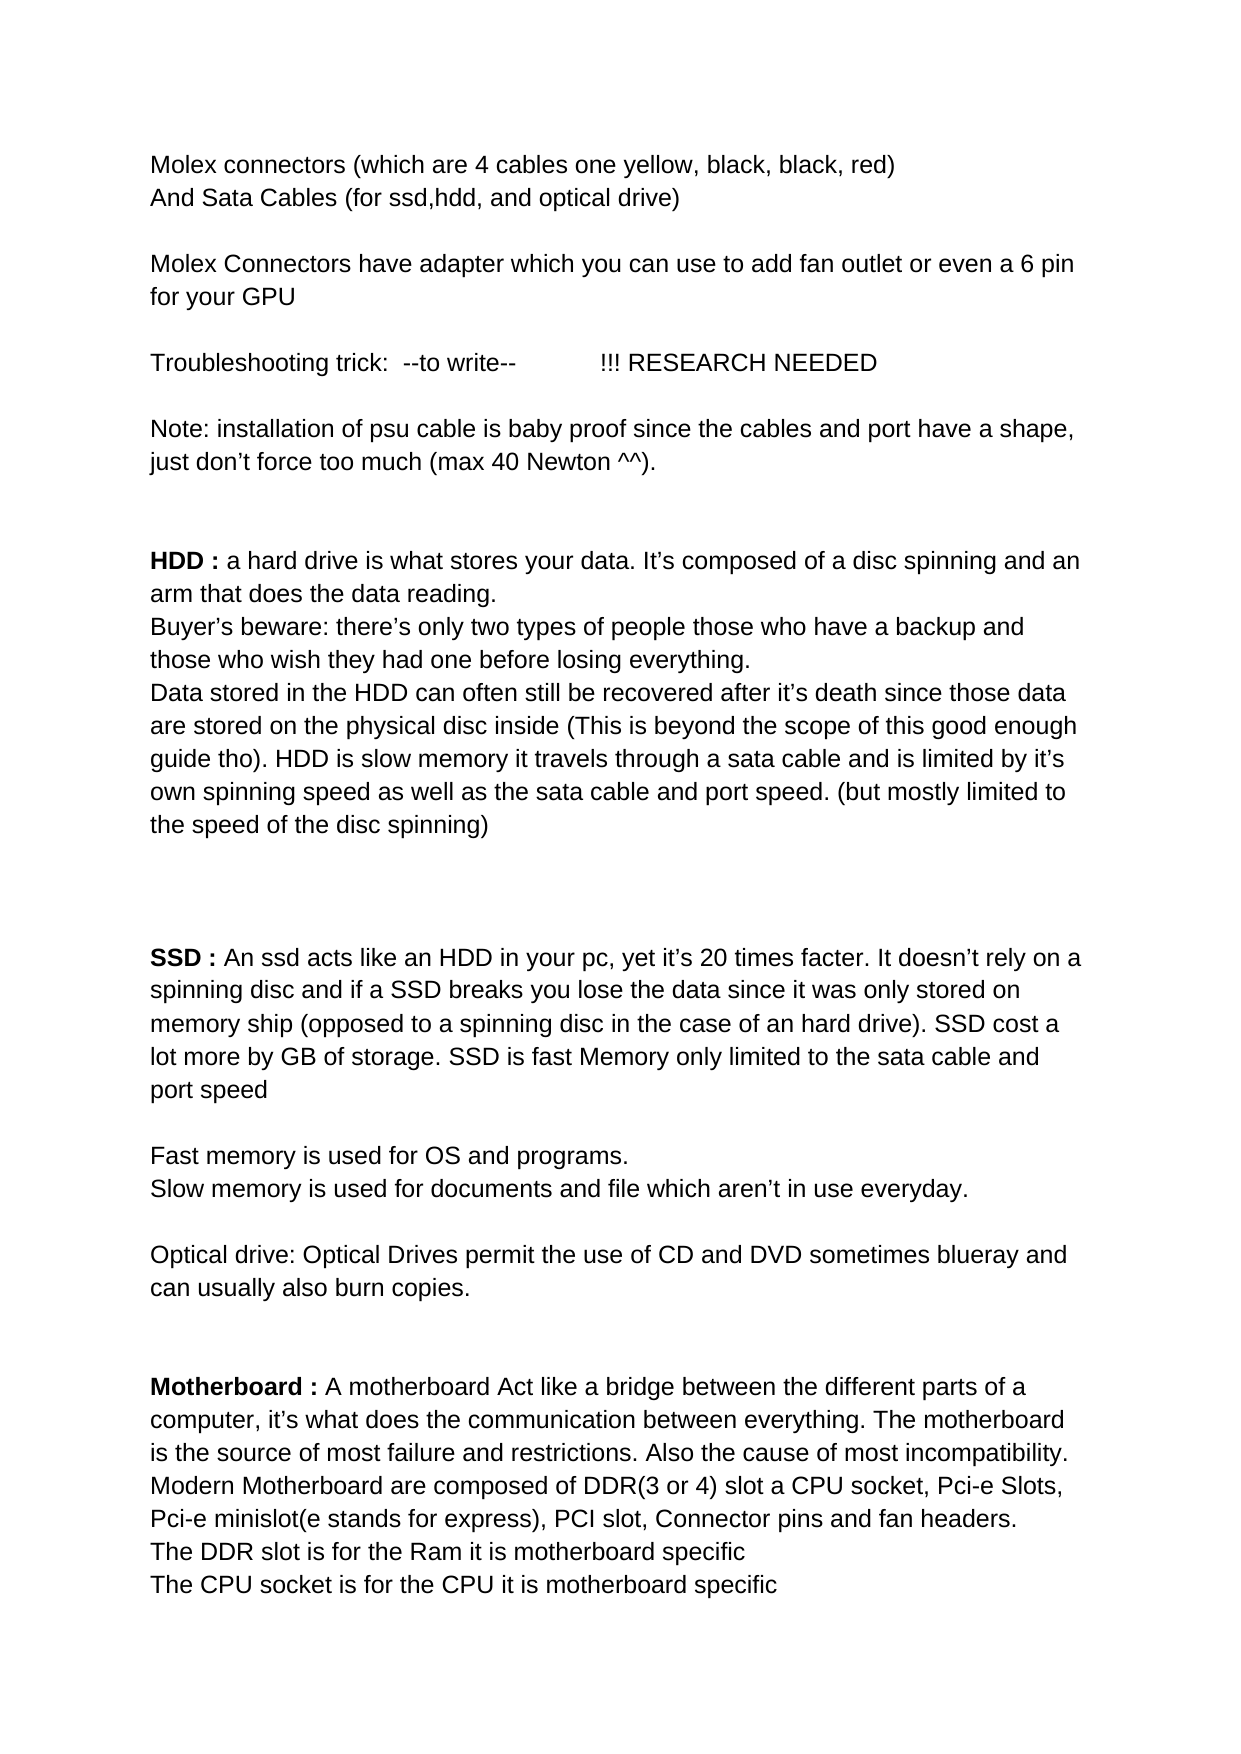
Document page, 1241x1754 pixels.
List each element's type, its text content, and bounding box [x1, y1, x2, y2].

text Data stored in the HDD can often still be recovered after it’s death since those data are stored on the physical disc inside (This is beyond the scope of this good enough guide tho). HDD is slow memory it travels through a sata cable and is limited by it’s own spinning speed as well as the sata cable and port speed. (but mostly limited to the speed of the disc spinning) [150, 678, 1090, 839]
text HDD : a hard drive is what stores your data. It’s composed of a disc spinning and an arm that does the data reading. [150, 546, 1090, 608]
text Motherboard : A motherboard Act like a bridge between the different parts of a computer, it’s what does the communication between everything. The motherboard is the source of most failure and restrictions. Also the cause of most incompatibility. Modern Motherboard are composed of DDR(3 or 4) slot a CPU socket, Pci-e Slots, Pci-e minislot(e stands for express), PCI slot, Connector pins and fan headers. [150, 1372, 1090, 1533]
text Slow memory is used for documents and file which aren’t in use everyday. [150, 1174, 1090, 1202]
text The DDR slot is for the Ram it is motherboard specific [150, 1537, 1090, 1566]
text Molex connectors (which are 4 cables one yellow, black, black, red) [150, 150, 1090, 179]
text Buyer’s beware: there’s only two types of people those who have a backup and those who wish they had one before losing everything. [150, 612, 1090, 674]
text And Sata Cables (for ssd,hdd, and optical drive) [150, 183, 1090, 212]
text Troubleshooting trick: --to write-- !!! RESEARCH NEEDED [150, 348, 1090, 377]
text Fast memory is used for OS and programs. [150, 1141, 1090, 1169]
text SSD : An ssd acts like an HDD in your pc, yet it’s 20 times facter. It doesn’t rely on a spinning disc and if a SSD breaks you lose the data since it was only stored on memory ship (opposed to a spinning disc in the case of an hard drive). SSD cost a lot more by GB of storage. SSD is fast Memory only limited to the sata cable and port speed [150, 942, 1090, 1103]
text Molex Connectors have adapter which you can use to add fan outlet or even a 6 pin for your GPU [150, 249, 1090, 311]
text Optical drive: Optical Drives permit the use of CD and DVD sometimes blueray and can usually also burn copies. [150, 1240, 1090, 1301]
text Note: installation of psu cable is baby proof since the cables and port have a shape, just don’t force too much (max 40 Newton ^^). [150, 414, 1090, 476]
text The CPU socket is for the CPU it is motherboard specific [150, 1570, 1090, 1599]
